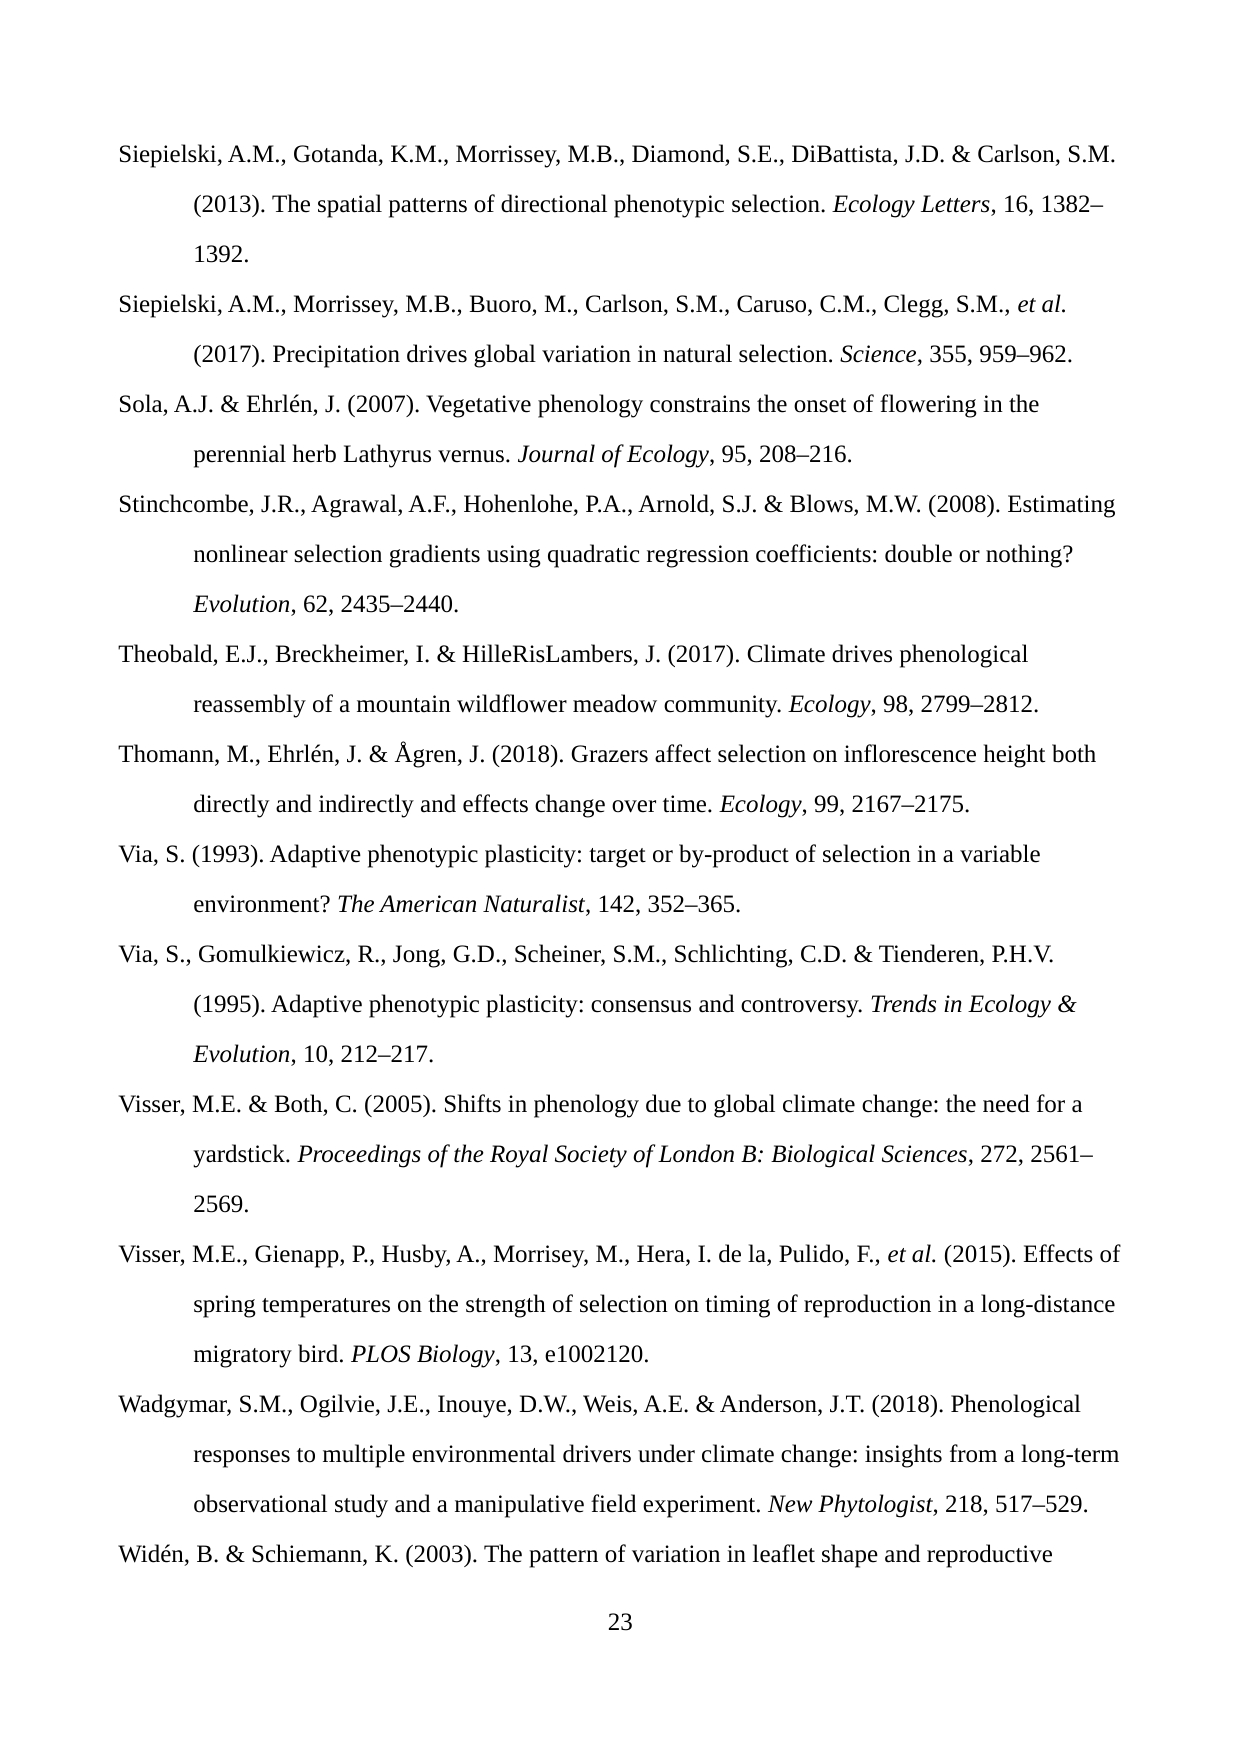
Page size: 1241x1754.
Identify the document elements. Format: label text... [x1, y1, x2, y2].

text Siepielski, A.M., Morrissey, M.B., Buoro, M., Carlson, S.M., Caruso, C.M., Clegg, S.M., et al. (2017). Precipitation drives global variation in natural selection. Science, 355, 959–962. [118, 268, 1122, 368]
text Sola, A.J. & Ehrlén, J. (2007). Vegetative phenology constrains the onset of flowering in the perennial herb Lathyrus vernus. Journal of Ecology, 95, 208–216. [118, 368, 1122, 468]
text Wadgymar, S.M., Ogilvie, J.E., Inouye, D.W., Weis, A.E. & Anderson, J.T. (2018). Phenological responses to multiple environmental drivers under climate change: insights from a long-term observational study and a manipulative field experiment. New Phytologist, 218, 517–529. [118, 1368, 1122, 1518]
text Via, S., Gomulkiewicz, R., Jong, G.D., Scheiner, S.M., Schlichting, C.D. & Tienderen, P.H.V. (1995). Adaptive phenotypic plasticity: consensus and controversy. Trends in Ecology & Evolution, 10, 212–217. [118, 918, 1122, 1068]
text Thomann, M., Ehrlén, J. & Ågren, J. (2018). Grazers affect selection on inflorescence height both directly and indirectly and effects change over time. Ecology, 99, 2167–2175. [118, 718, 1122, 818]
text Stinchcombe, J.R., Agrawal, A.F., Hohenlohe, P.A., Arnold, S.J. & Blows, M.W. (2008). Estimating nonlinear selection gradients using quadratic regression coefficients: double or nothing? Evolution, 62, 2435–2440. [118, 468, 1122, 618]
text Siepielski, A.M., Gotanda, K.M., Morrissey, M.B., Diamond, S.E., DiBattista, J.D. & Carlson, S.M. (2013). The spatial patterns of directional phenotypic selection. Ecology Letters, 16, 1382–1392. [118, 118, 1122, 268]
text Theobald, E.J., Breckheimer, I. & HilleRisLambers, J. (2017). Climate drives phenological reassembly of a mountain wildflower meadow community. Ecology, 98, 2799–2812. [118, 618, 1122, 718]
text Widén, B. & Schiemann, K. (2003). The pattern of variation in leaflet shape and reproductive [118, 1518, 1122, 1568]
text Visser, M.E., Gienapp, P., Husby, A., Morrisey, M., Hera, I. de la, Pulido, F., et al. (2015). Effects of spring temperatures on the strength of selection on timing of reproduction in a long-distance migratory bird. PLOS Biology, 13, e1002120. [118, 1218, 1122, 1368]
text Via, S. (1993). Adaptive phenotypic plasticity: target or by-product of selection in a variable environment? The American Naturalist, 142, 352–365. [118, 818, 1122, 918]
text Visser, M.E. & Both, C. (2005). Shifts in phenology due to global climate change: the need for a yardstick. Proceedings of the Royal Society of London B: Biological Sciences, 272, 2561–2569. [118, 1068, 1122, 1218]
